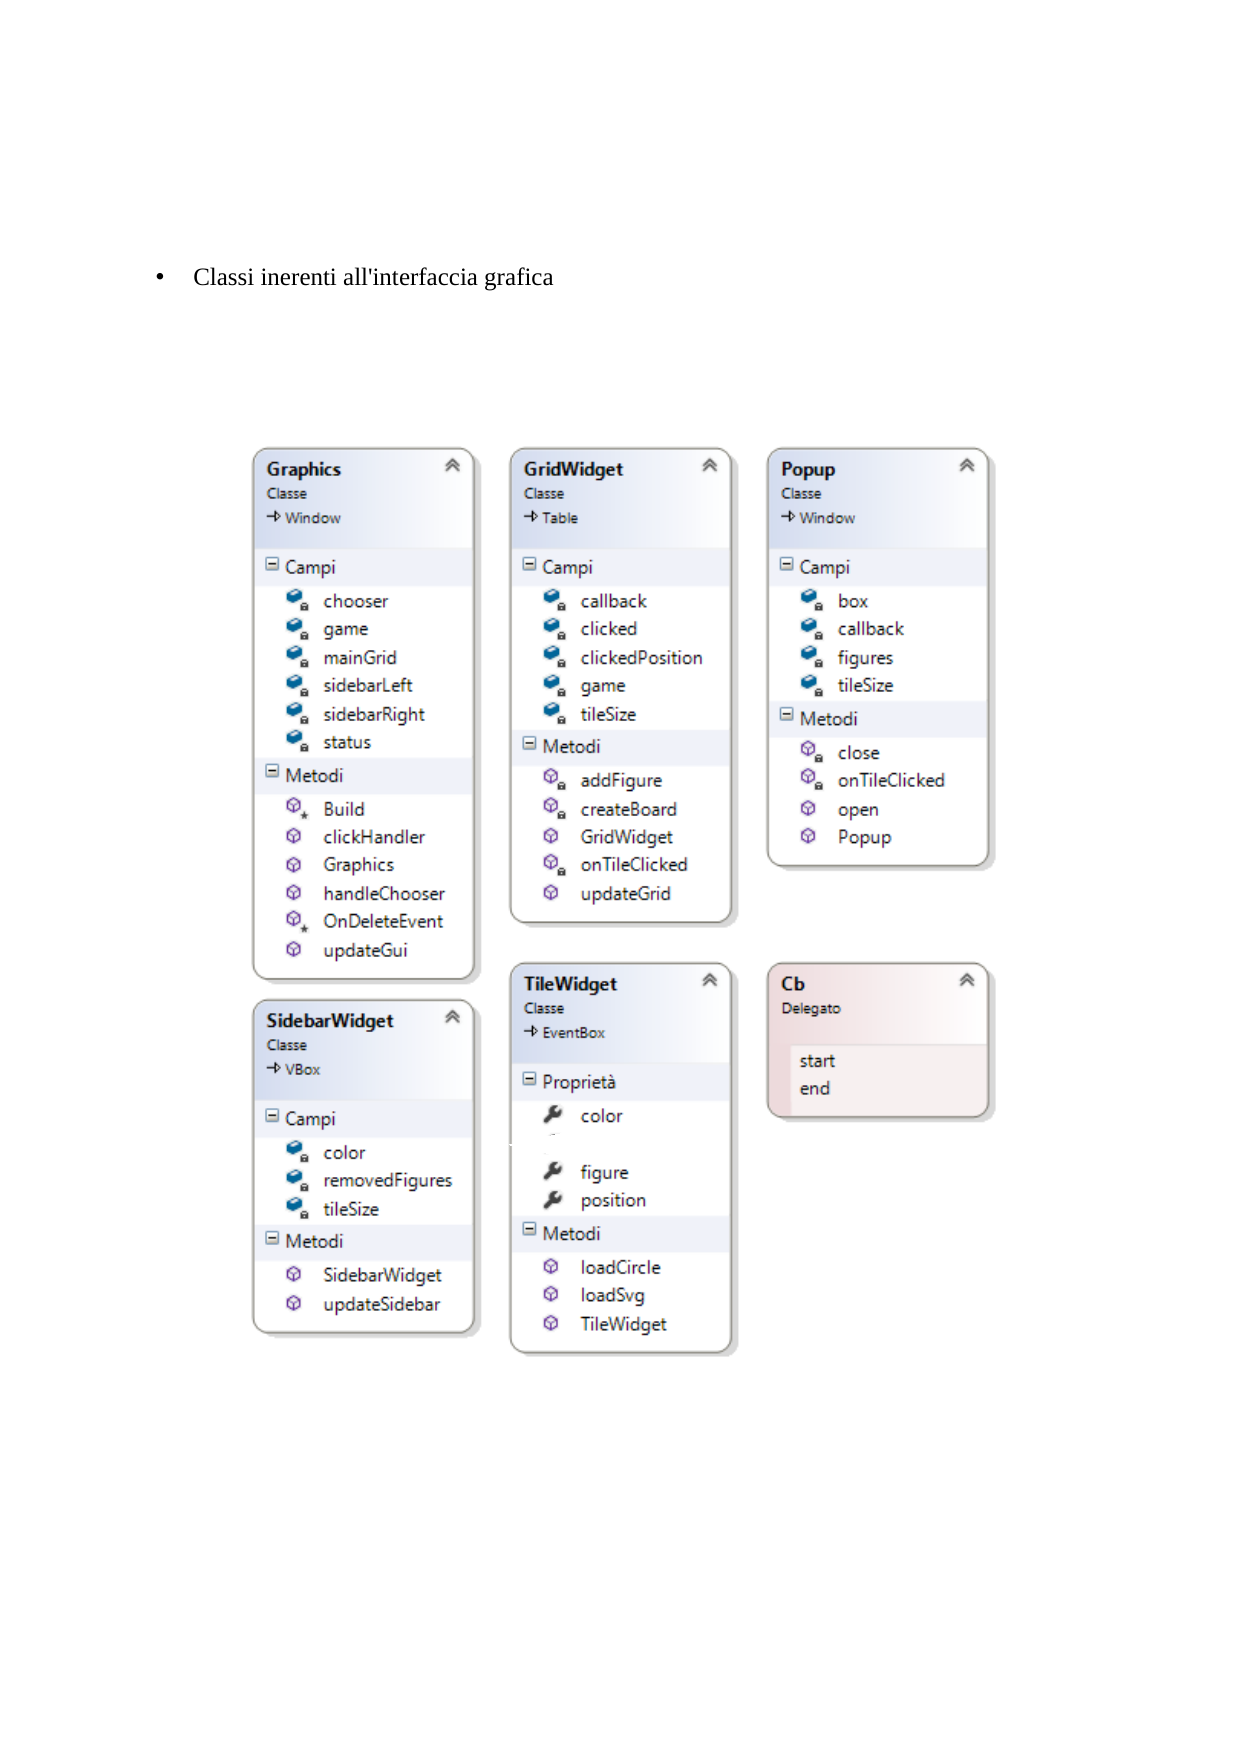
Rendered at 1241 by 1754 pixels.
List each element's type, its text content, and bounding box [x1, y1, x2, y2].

list Classi inerenti all'interfaccia grafica [156, 262, 1122, 291]
picture [238, 434, 1002, 1366]
